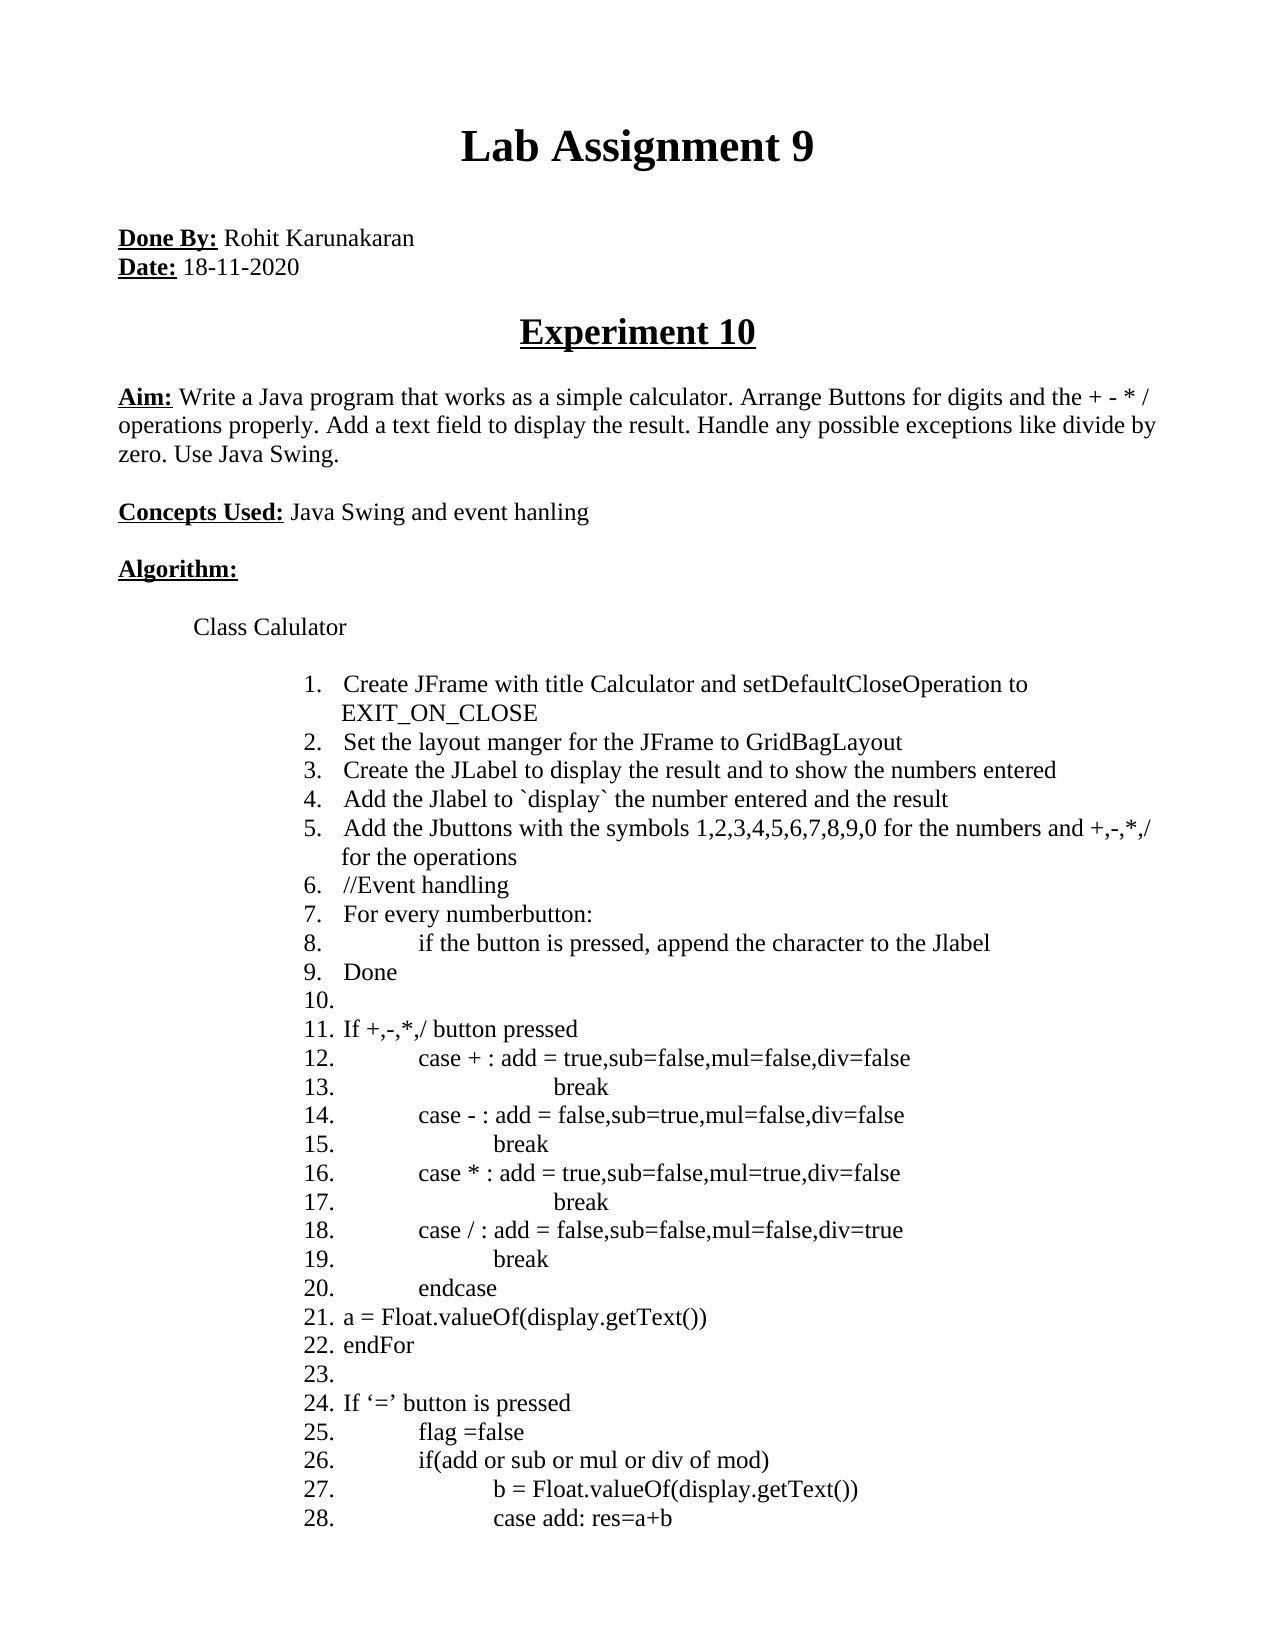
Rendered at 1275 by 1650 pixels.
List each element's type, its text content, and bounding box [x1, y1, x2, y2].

list case add: res=a+b [303, 1503, 1157, 1532]
list b = Float.valueOf(display.getText()) [303, 1474, 1157, 1503]
list break [303, 1129, 1157, 1158]
list if the button is pressed, append the character to the Jlabel [303, 928, 1157, 957]
list case * : add = true,sub=false,mul=true,div=false [303, 1158, 1157, 1187]
list If ‘=’ button is pressed [303, 1388, 1157, 1417]
list if(add or sub or mul or div of mod) [303, 1445, 1157, 1474]
list break [303, 1244, 1157, 1273]
list case - : add = false,sub=true,mul=false,div=false [303, 1100, 1157, 1129]
text Aim: Write a Java program that works as a simple calculator. Arrange Buttons for digits and the + - * / operations properly. Add a text field to display the result. Handle any possible exceptions like divide by zero. Use Java Swing. [118, 382, 1157, 468]
list endFor [303, 1330, 1157, 1359]
list For every numberbutton: [303, 899, 1157, 928]
list Add the Jlabel to `display` the number entered and the result [303, 784, 1157, 813]
text Lab Assignment 9 [118, 118, 1157, 171]
text Concepts Used: Java Swing and event hanling [118, 497, 1157, 525]
list break [303, 1072, 1157, 1100]
list case / : add = false,sub=false,mul=false,div=true [303, 1215, 1157, 1244]
list //Event handling [303, 870, 1157, 899]
list Create the JLabel to display the result and to show the numbers entered [303, 755, 1157, 784]
text Done By: Rohit Karunakaran [118, 223, 1157, 252]
list Set the layout manger for the JFrame to GridBagLayout [303, 727, 1157, 755]
text Algorithm: [118, 554, 1157, 583]
list flag =false [303, 1417, 1157, 1445]
text Date: 18-11-2020 [118, 252, 1157, 281]
list endcase [303, 1273, 1157, 1302]
text Experiment 10 [118, 310, 1157, 353]
list Done [303, 957, 1157, 985]
text Class Calulator [118, 612, 1157, 640]
list a = Float.valueOf(display.getText()) [303, 1302, 1157, 1330]
list Create JFrame with title Calculator and setDefaultCloseOperation to EXIT_ON_CLOSE [303, 669, 1157, 727]
list If +,-,*,/ button pressed [303, 1014, 1157, 1043]
list case + : add = true,sub=false,mul=false,div=false [303, 1043, 1157, 1072]
list break [303, 1187, 1157, 1215]
list Add the Jbuttons with the symbols 1,2,3,4,5,6,7,8,9,0 for the numbers and +,-,*,/ for the operations [303, 813, 1157, 870]
